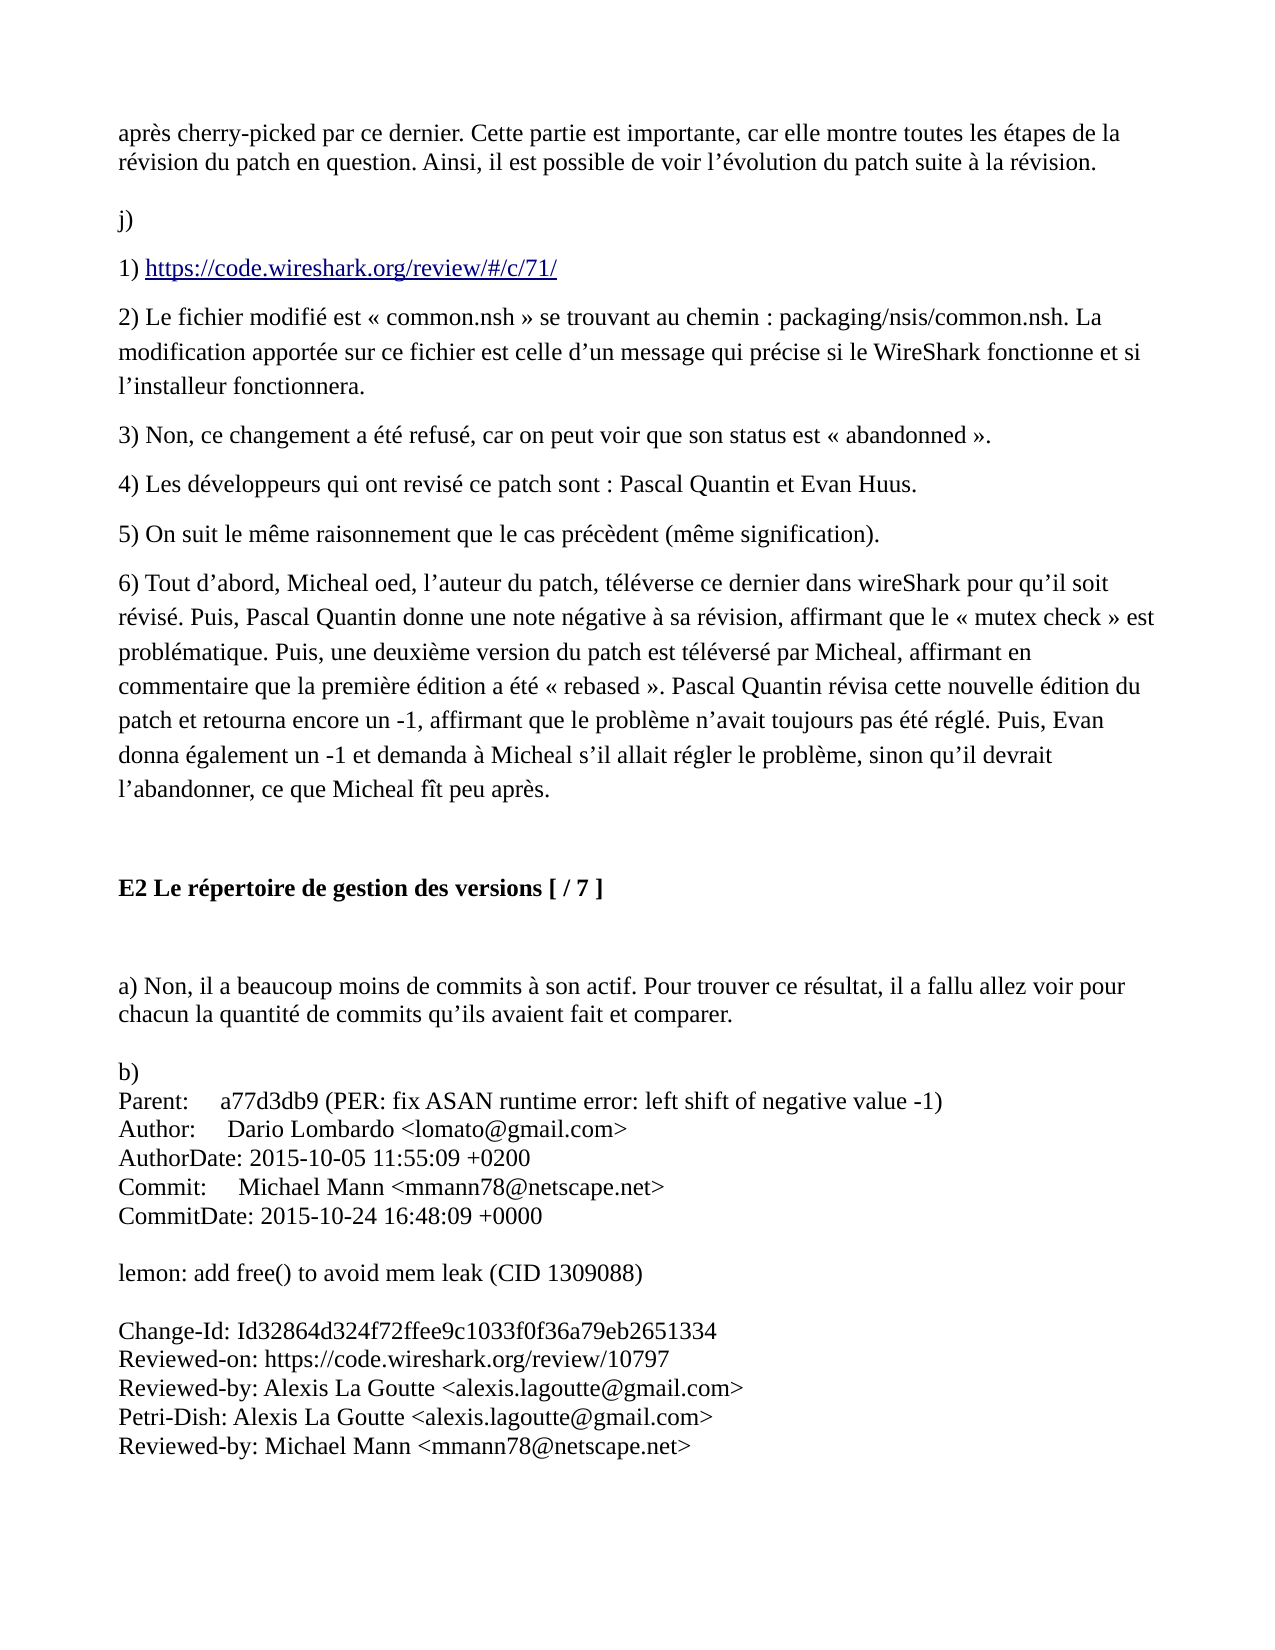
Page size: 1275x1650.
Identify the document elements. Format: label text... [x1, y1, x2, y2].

text a) Non, il a beaucoup moins de commits à son actif. Pour trouver ce résultat, il a fallu allez voir pour chacun la quantité de commits qu’ils avaient fait et comparer. [118, 971, 1157, 1028]
text lemon: add free() to avoid mem leak (CID 1309088) [118, 1258, 1157, 1287]
text j) [118, 204, 1157, 233]
text 5) On suit le même raisonnement que le cas précèdent (même signification). [118, 519, 1157, 547]
text E2 Le répertoire de gestion des versions [ / 7 ] [118, 873, 1157, 901]
text Reviewed-by: Michael Mann <mmann78@netscape.net> [118, 1431, 1157, 1459]
text après cherry-picked par ce dernier. Cette partie est importante, car elle montre toutes les étapes de la révision du patch en question. Ainsi, il est possible de voir l’évolution du patch suite à la révision. [118, 118, 1157, 176]
text Author: Dario Lombardo <lomato@gmail.com> [118, 1114, 1157, 1143]
text Commit: Michael Mann <mmann78@netscape.net> [118, 1172, 1157, 1201]
text 3) Non, ce changement a été refusé, car on peut voir que son status est « abandonned ». [118, 421, 1157, 449]
text Parent: a77d3db9 (PER: fix ASAN runtime error: left shift of negative value -1) [118, 1086, 1157, 1114]
text 4) Les développeurs qui ont revisé ce patch sont : Pascal Quantin et Evan Huus. [118, 469, 1157, 498]
text 1) https://code.wireshark.org/review/#/c/71/ [118, 253, 1157, 282]
text 6) Tout d’abord, Micheal oed, l’auteur du patch, téléverse ce dernier dans wireShark pour qu’il soit révisé. Puis, Pascal Quantin donne une note négative à sa révision, affirmant que le « mutex check » est problématique. Puis, une deuxième version du patch est téléversé par Micheal, affirmant en commentaire que la première édition a été « rebased ». Pascal Quantin révisa cette nouvelle édition du patch et retourna encore un -1, affirmant que le problème n’avait toujours pas été réglé. Puis, Evan donna également un -1 et demanda à Micheal s’il allait régler le problème, sinon qu’il devrait l’abandonner, ce que Micheal fît peu après. [118, 568, 1157, 803]
text CommitDate: 2015-10-24 16:48:09 +0000 [118, 1201, 1157, 1229]
text Reviewed-by: Alexis La Goutte <alexis.lagoutte@gmail.com> [118, 1373, 1157, 1402]
text Reviewed-on: https://code.wireshark.org/review/10797 [118, 1344, 1157, 1373]
text 2) Le fichier modifié est « common.nsh » se trouvant au chemin : packaging/nsis/common.nsh. La modification apportée sur ce fichier est celle d’un message qui précise si le WireShark fonctionne et si l’installeur fonctionnera. [118, 302, 1157, 400]
text AuthorDate: 2015-10-05 11:55:09 +0200 [118, 1143, 1157, 1172]
text Petri-Dish: Alexis La Goutte <alexis.lagoutte@gmail.com> [118, 1402, 1157, 1431]
text Change-Id: Id32864d324f72ffee9c1033f0f36a79eb2651334 [118, 1316, 1157, 1344]
text b) [118, 1057, 1157, 1086]
